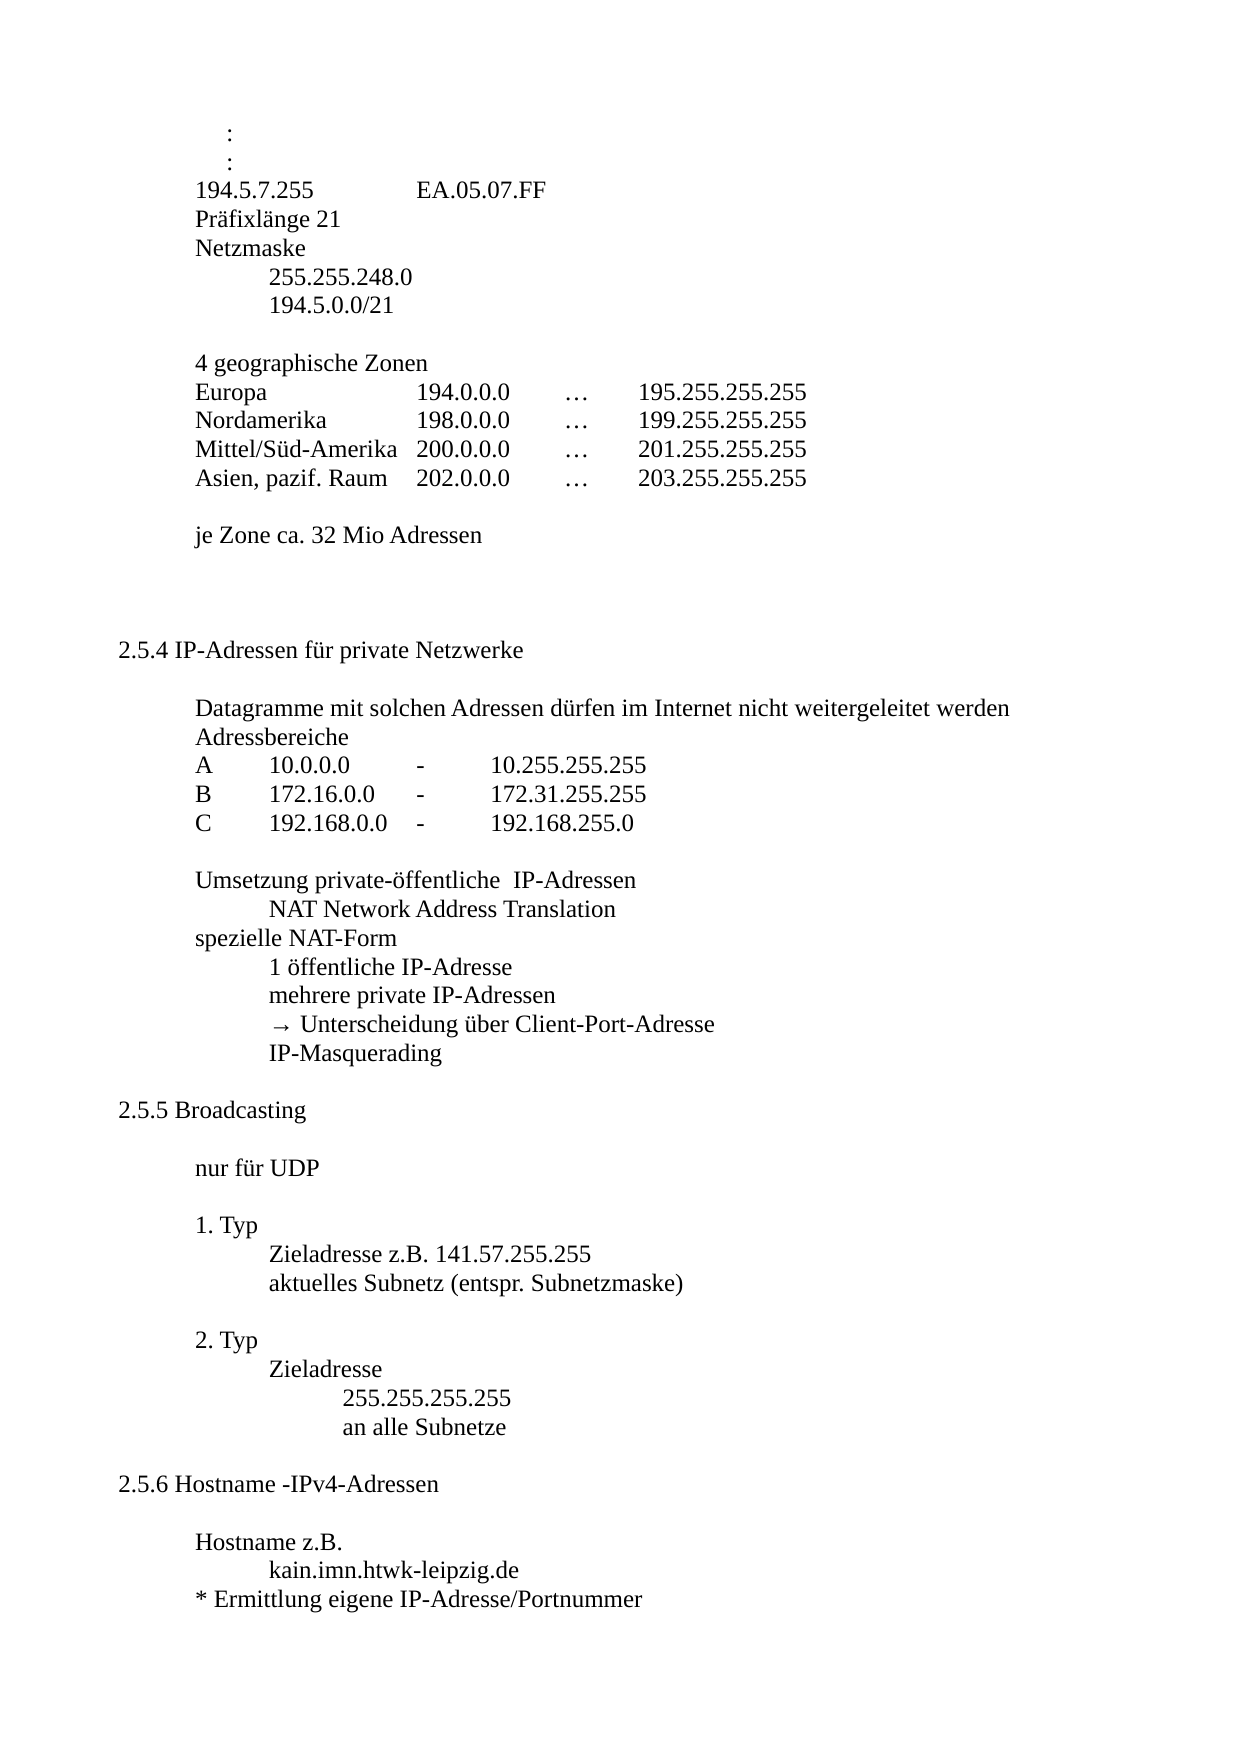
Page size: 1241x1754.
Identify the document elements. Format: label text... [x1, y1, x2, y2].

text Präfixlänge 21 [195, 204, 1122, 233]
text Asien, pazif. Raum 202.0.0.0 … 203.255.255.255 [195, 463, 1122, 492]
text 2.5.4 IP-Adressen für private Netzwerke [118, 636, 1122, 664]
text 1 öffentliche IP-Adresse [195, 952, 1122, 981]
text Umsetzung private-öffentliche IP-Adressen [195, 866, 1122, 894]
text Mittel/Süd-Amerika 200.0.0.0 … 201.255.255.255 [195, 434, 1122, 463]
text 194.5.7.255 EA.05.07.FF [195, 176, 1122, 204]
text an alle Subnetze [195, 1412, 1122, 1441]
text 2. Typ [195, 1326, 1122, 1354]
text 2.5.6 Hostname -IPv4-Adressen [118, 1469, 1122, 1498]
text C 192.168.0.0 - 192.168.255.0 [195, 808, 1122, 837]
text spezielle NAT-Form [195, 923, 1122, 952]
text 2.5.5 Broadcasting [118, 1096, 1122, 1124]
text Nordamerika 198.0.0.0 … 199.255.255.255 [195, 406, 1122, 434]
text nur für UDP [195, 1153, 1122, 1182]
text mehrere private IP-Adressen [195, 981, 1122, 1009]
text Europa 194.0.0.0 … 195.255.255.255 [195, 377, 1122, 406]
text : [195, 118, 1122, 147]
text IP-Masquerading [195, 1038, 1122, 1067]
text Netzmaske [195, 233, 1122, 262]
text NAT Network Address Translation [195, 894, 1122, 923]
text * Ermittlung eigene IP-Adresse/Portnummer [195, 1584, 1122, 1613]
text Hostname z.B. [195, 1527, 1122, 1556]
text Zieladresse [195, 1354, 1122, 1383]
text → Unterscheidung über Client-Port-Adresse [195, 1009, 1122, 1038]
text 255.255.248.0 [195, 262, 1122, 291]
text Zieladresse z.B. 141.57.255.255 [195, 1239, 1122, 1268]
text aktuelles Subnetz (entspr. Subnetzmaske) [195, 1268, 1122, 1297]
text 194.5.0.0/21 [195, 291, 1122, 319]
text B 172.16.0.0 - 172.31.255.255 [195, 779, 1122, 808]
text 1. Typ [195, 1211, 1122, 1239]
text 255.255.255.255 [195, 1383, 1122, 1412]
text kain.imn.htwk-leipzig.de [195, 1556, 1122, 1584]
text Datagramme mit solchen Adressen dürfen im Internet nicht weitergeleitet werden [195, 693, 1122, 722]
text A 10.0.0.0 - 10.255.255.255 [195, 751, 1122, 779]
text : [195, 147, 1122, 176]
text je Zone ca. 32 Mio Adressen [195, 521, 1122, 549]
text Adressbereiche [195, 722, 1122, 751]
text 4 geographische Zonen [195, 348, 1122, 377]
